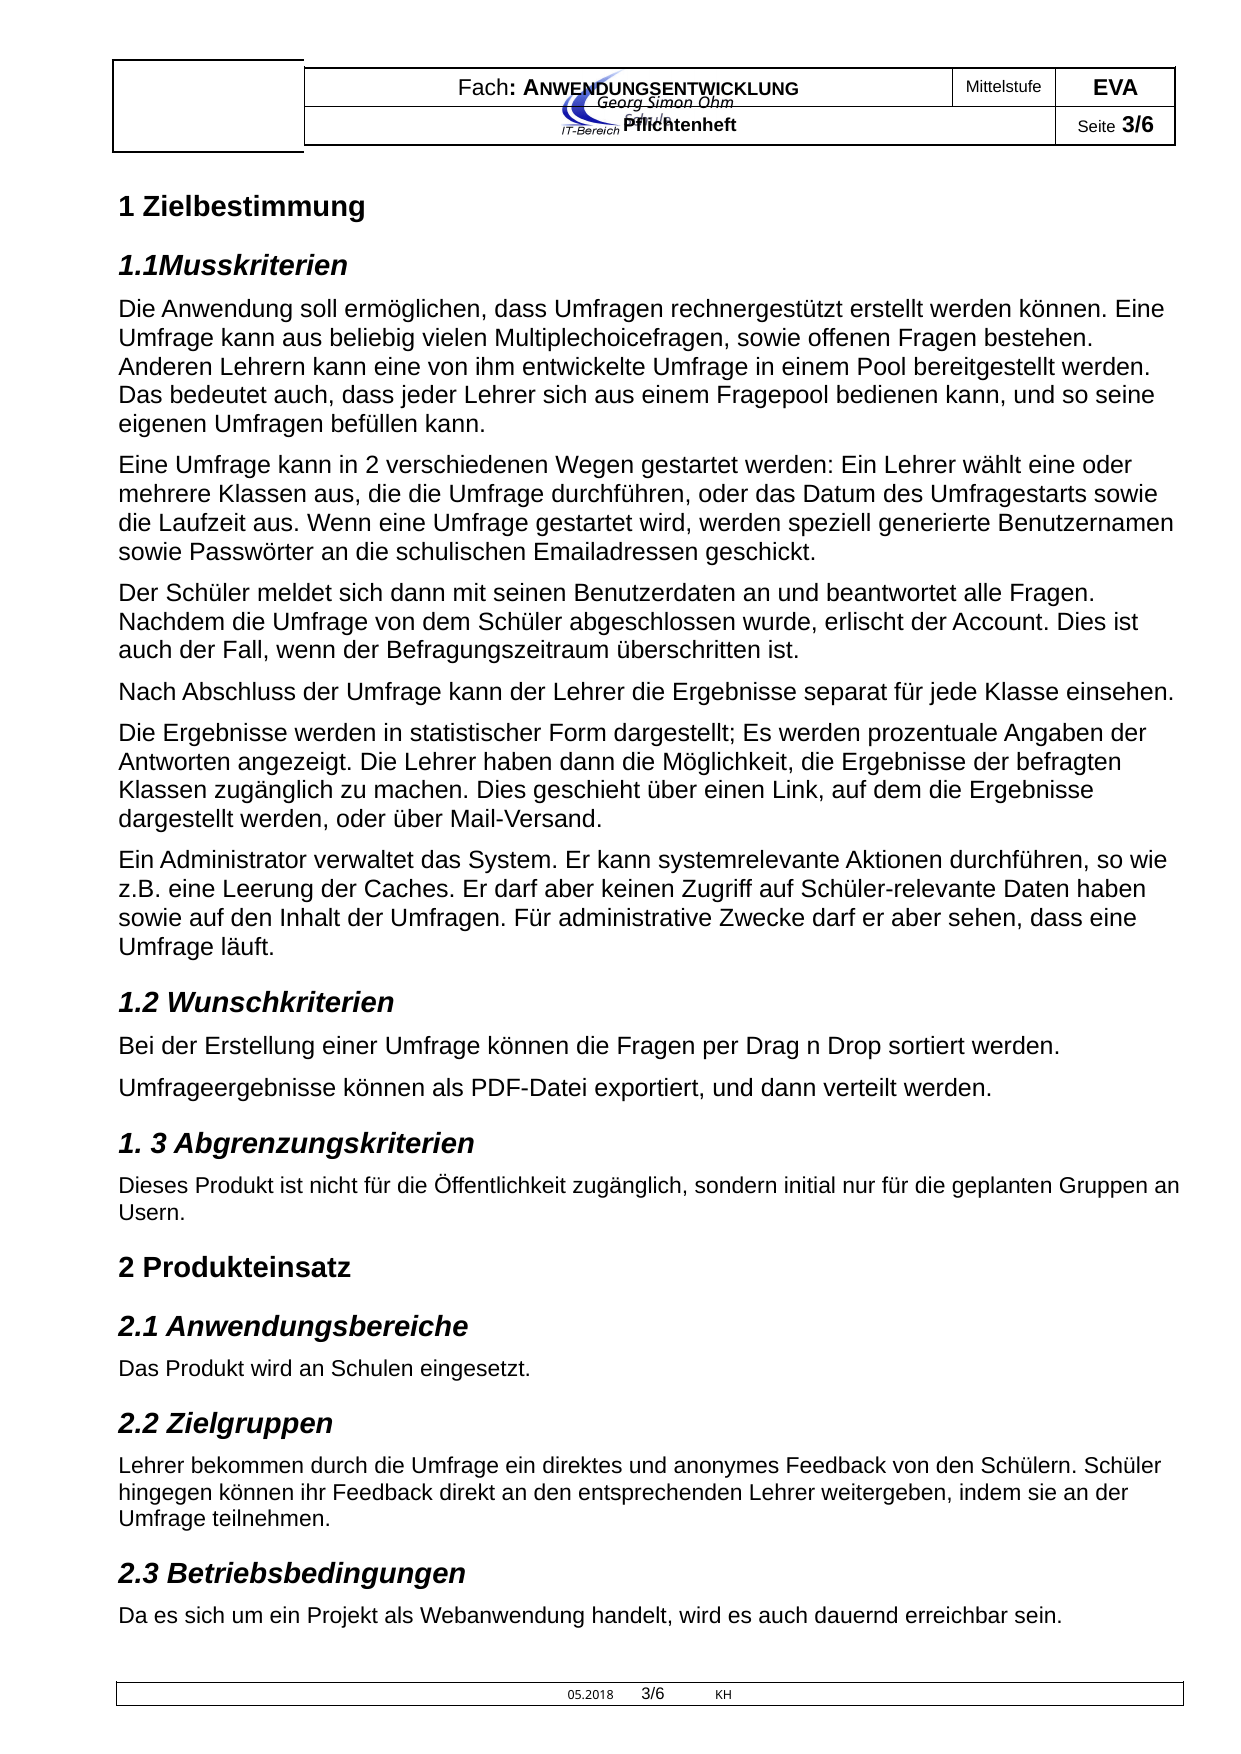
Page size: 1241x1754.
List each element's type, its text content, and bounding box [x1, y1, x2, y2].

text Umfrageergebnisse können als PDF-Datei exportiert, und dann verteilt werden. [118, 1073, 1181, 1101]
text Da es sich um ein Projekt als Webanwendung handelt, wird es auch dauernd erreichbar sein. [118, 1602, 1181, 1628]
subtitle 2.1 Anwendungsbereiche [118, 1309, 1181, 1342]
text Das Produkt wird an Schulen eingesetzt. [118, 1355, 1181, 1381]
text Die Ergebnisse werden in statistischer Form dargestellt; Es werden prozentuale Angaben der Antworten angezeigt. Die Lehrer haben dann die Möglichkeit, die Ergebnisse der befragten Klassen zugänglich zu machen. Dies geschieht über einen Link, auf dem die Ergebnisse dargestellt werden, oder über Mail-Versand. [118, 718, 1181, 833]
subtitle 1 Zielbestimmung [118, 189, 1181, 223]
subtitle 2.2 Zielgruppen [118, 1406, 1181, 1439]
subtitle 1.2 Wunschkriterien [118, 985, 1181, 1019]
text Nach Abschluss der Umfrage kann der Lehrer die Ergebnisse separat für jede Klasse einsehen. [118, 677, 1181, 705]
subtitle 2.3 Betriebsbedingungen [118, 1556, 1181, 1590]
text Bei der Erstellung einer Umfrage können die Fragen per Drag n Drop sortiert werden. [118, 1031, 1181, 1060]
text Lehrer bekommen durch die Umfrage ein direktes und anonymes Feedback von den Schülern. Schüler hingegen können ihr Feedback direkt an den entsprechenden Lehrer weitergeben, indem sie an der Umfrage teilnehmen. [118, 1452, 1181, 1531]
text Ein Administrator verwaltet das System. Er kann systemrelevante Aktionen durchführen, so wie z.B. eine Leerung der Caches. Er darf aber keinen Zugriff auf Schüler-relevante Daten haben sowie auf den Inhalt der Umfragen. Für administrative Zwecke darf er aber sehen, dass eine Umfrage läuft. [118, 845, 1181, 960]
picture [561, 107, 739, 139]
picture [561, 69, 739, 106]
text Die Anwendung soll ermöglichen, dass Umfragen rechnergestützt erstellt werden können. Eine Umfrage kann aus beliebig vielen Multiplechoicefragen, sowie offenen Fragen bestehen. Anderen Lehrern kann eine von ihm entwickelte Umfrage in einem Pool bereitgestellt werden. Das bedeutet auch, dass jeder Lehrer sich aus einem Fragepool bedienen kann, und so seine eigenen Umfragen befüllen kann. [118, 294, 1181, 438]
text Dieses Produkt ist nicht für die Öffentlichkeit zugänglich, sondern initial nur für die geplanten Gruppen an Usern. [118, 1172, 1181, 1225]
subtitle 1.1Musskriterien [118, 248, 1181, 282]
subtitle 2 Produkteinsatz [118, 1250, 1181, 1284]
text Eine Umfrage kann in 2 verschiedenen Wegen gestartet werden: Ein Lehrer wählt eine oder mehrere Klassen aus, die die Umfrage durchführen, oder das Datum des Umfragestarts sowie die Laufzeit aus. Wenn eine Umfrage gestartet wird, werden speziell generierte Benutzernamen sowie Passwörter an die schulischen Emailadressen geschickt. [118, 450, 1181, 565]
text Der Schüler meldet sich dann mit seinen Benutzerdaten an und beantwortet alle Fragen. Nachdem die Umfrage von dem Schüler abgeschlossen wurde, erlischt der Account. Dies ist auch der Fall, wenn der Befragungszeitraum überschritten ist. [118, 578, 1181, 664]
subtitle 1. 3 Abgrenzungskriterien [118, 1126, 1181, 1160]
